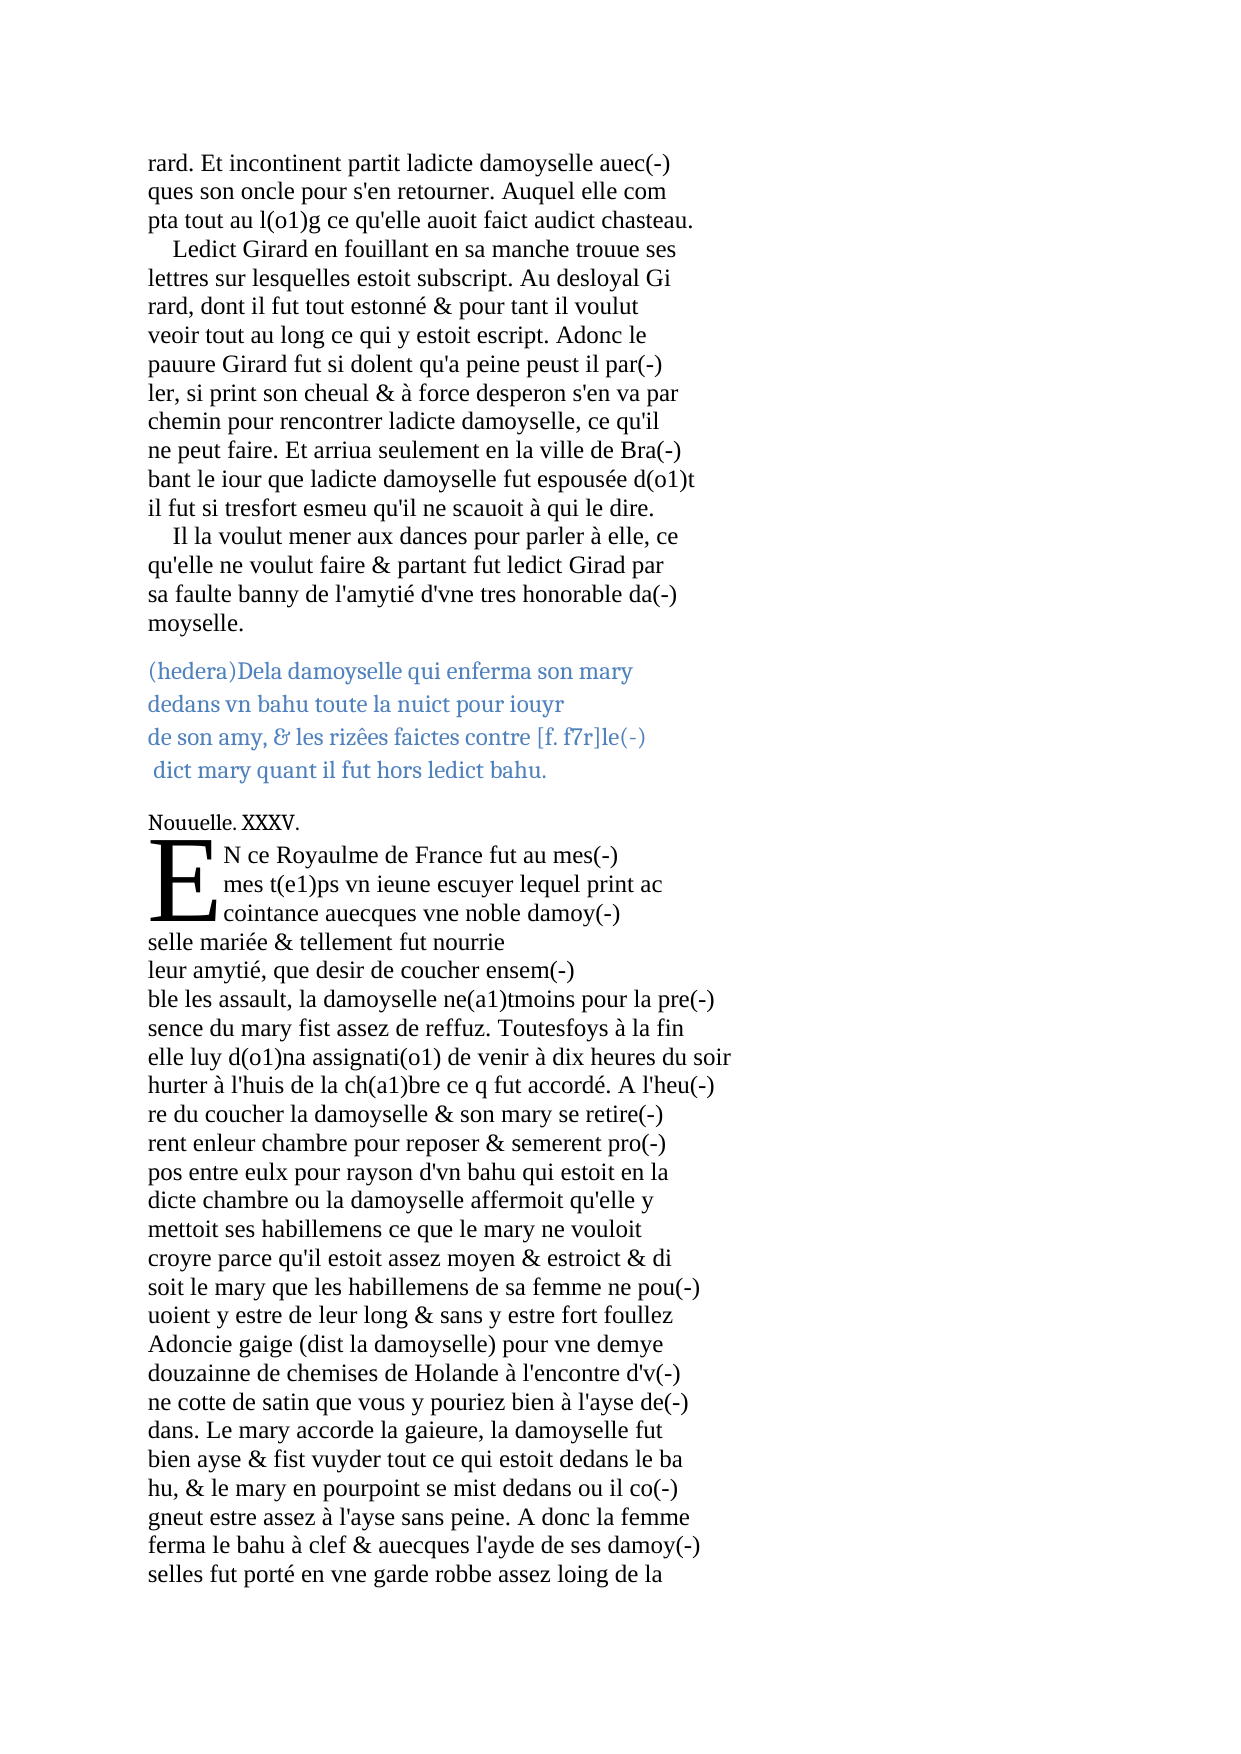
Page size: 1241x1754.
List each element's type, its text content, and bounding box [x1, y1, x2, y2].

text rard. Et incontinent partit ladicte damoyselle auec(-) ques son oncle pour s'en retourner. Auquel elle com pta tout au l(o1)g ce qu'elle auoit faict audict chasteau. [148, 148, 1093, 234]
subtitle (hedera)Dela damoyselle qui enferma son mary dedans vn bahu toute la nuict pour iouyr de son amy, & les rizêes faictes contre [f. f7r]le(-) dict mary quant il fut hors ledict bahu. [148, 657, 1093, 785]
subtitle Nouuelle. XXXV. [148, 810, 1093, 836]
text Ledict Girard en fouillant en sa manche trouue ses lettres sur lesquelles estoit subscript. Au desloyal Gi rard, dont il fut tout estonné & pour tant il voulut veoir tout au long ce qui y estoit escript. Adonc le pauure Girard fut si dolent qu'a peine peust il par(-) ler, si print son cheual & à force desperon s'en va par chemin pour rencontrer ladicte damoyselle, ce qu'il ne peut faire. Et arriua seulement en la ville de Bra(-) bant le iour que ladicte damoyselle fut espousée d(o1)t il fut si tresfort esmeu qu'il ne scauoit à qui le dire. [148, 234, 1093, 521]
text Il la voulut mener aux dances pour parler à elle, ce qu'elle ne voulut faire & partant fut ledict Girad par sa faulte banny de l'amytié d'vne tres honorable da(-) moyselle. [148, 521, 1093, 636]
text EN ce Royaulme de France fut au mes(-) mes t(e1)ps vn ieune escuyer lequel print ac cointance auecques vne noble damoy(-) selle mariée & tellement fut nourrie leur amytié, que desir de coucher ensem(-) ble les assault, la damoyselle ne(a1)tmoins pour la pre(-) sence du mary fist assez de reffuz. Toutesfoys à la fin elle luy d(o1)na assignati(o1) de venir à dix heures du soir hurter à l'huis de la ch(a1)bre ce q fut accordé. A l'heu(-) re du coucher la damoyselle & son mary se retire(-) rent enleur chambre pour reposer & semerent pro(-) pos entre eulx pour rayson d'vn bahu qui estoit en la dicte chambre ou la damoyselle affermoit qu'elle y mettoit ses habillemens ce que le mary ne vouloit croyre parce qu'il estoit assez moyen & estroict & di soit le mary que les habillemens de sa femme ne pou(-) uoient y estre de leur long & sans y estre fort foullez Adoncie gaige (dist la damoyselle) pour vne demye douzainne de chemises de Holande à l'encontre d'v(-) ne cotte de satin que vous y pouriez bien à l'ayse de(-) dans. Le mary accorde la gaieure, la damoyselle fut bien ayse & fist vuyder tout ce qui estoit dedans le ba hu, & le mary en pourpoint se mist dedans ou il co(-) gneut estre assez à l'ayse sans peine. A donc la femme ferma le bahu à clef & auecques l'ayde de ses damoy(-) selles fut porté en vne garde robbe assez loing de la [148, 840, 1093, 1588]
